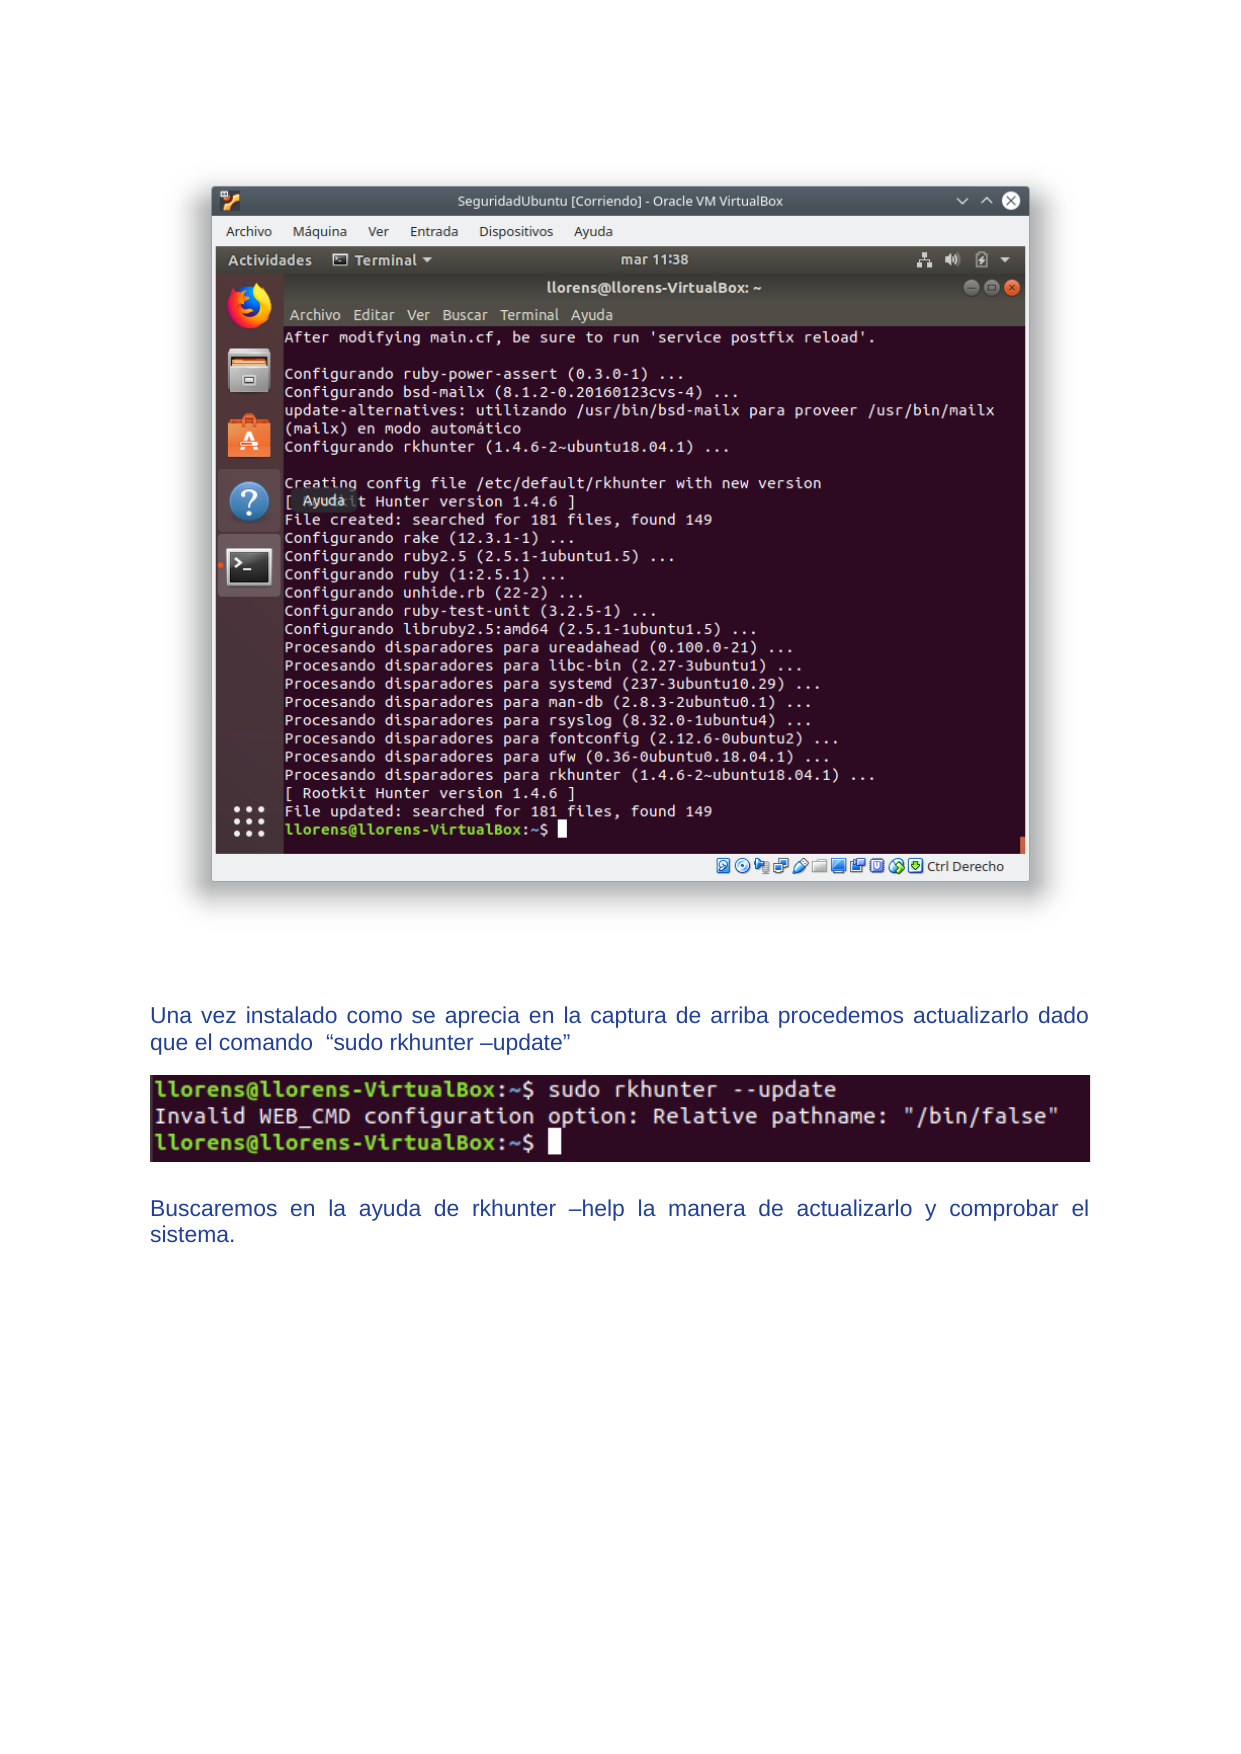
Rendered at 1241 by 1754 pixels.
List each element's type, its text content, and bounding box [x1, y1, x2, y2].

text Una vez instalado como se aprecia en la captura de arriba procedemos actualizarlo dado que el comando “sudo rkhunter –update” [150, 1002, 1090, 1055]
picture [150, 150, 1091, 943]
text Buscaremos en la ayuda de rkhunter –help la manera de actualizarlo y comprobar el sistema. [150, 1162, 1090, 1248]
picture [150, 1075, 1091, 1162]
